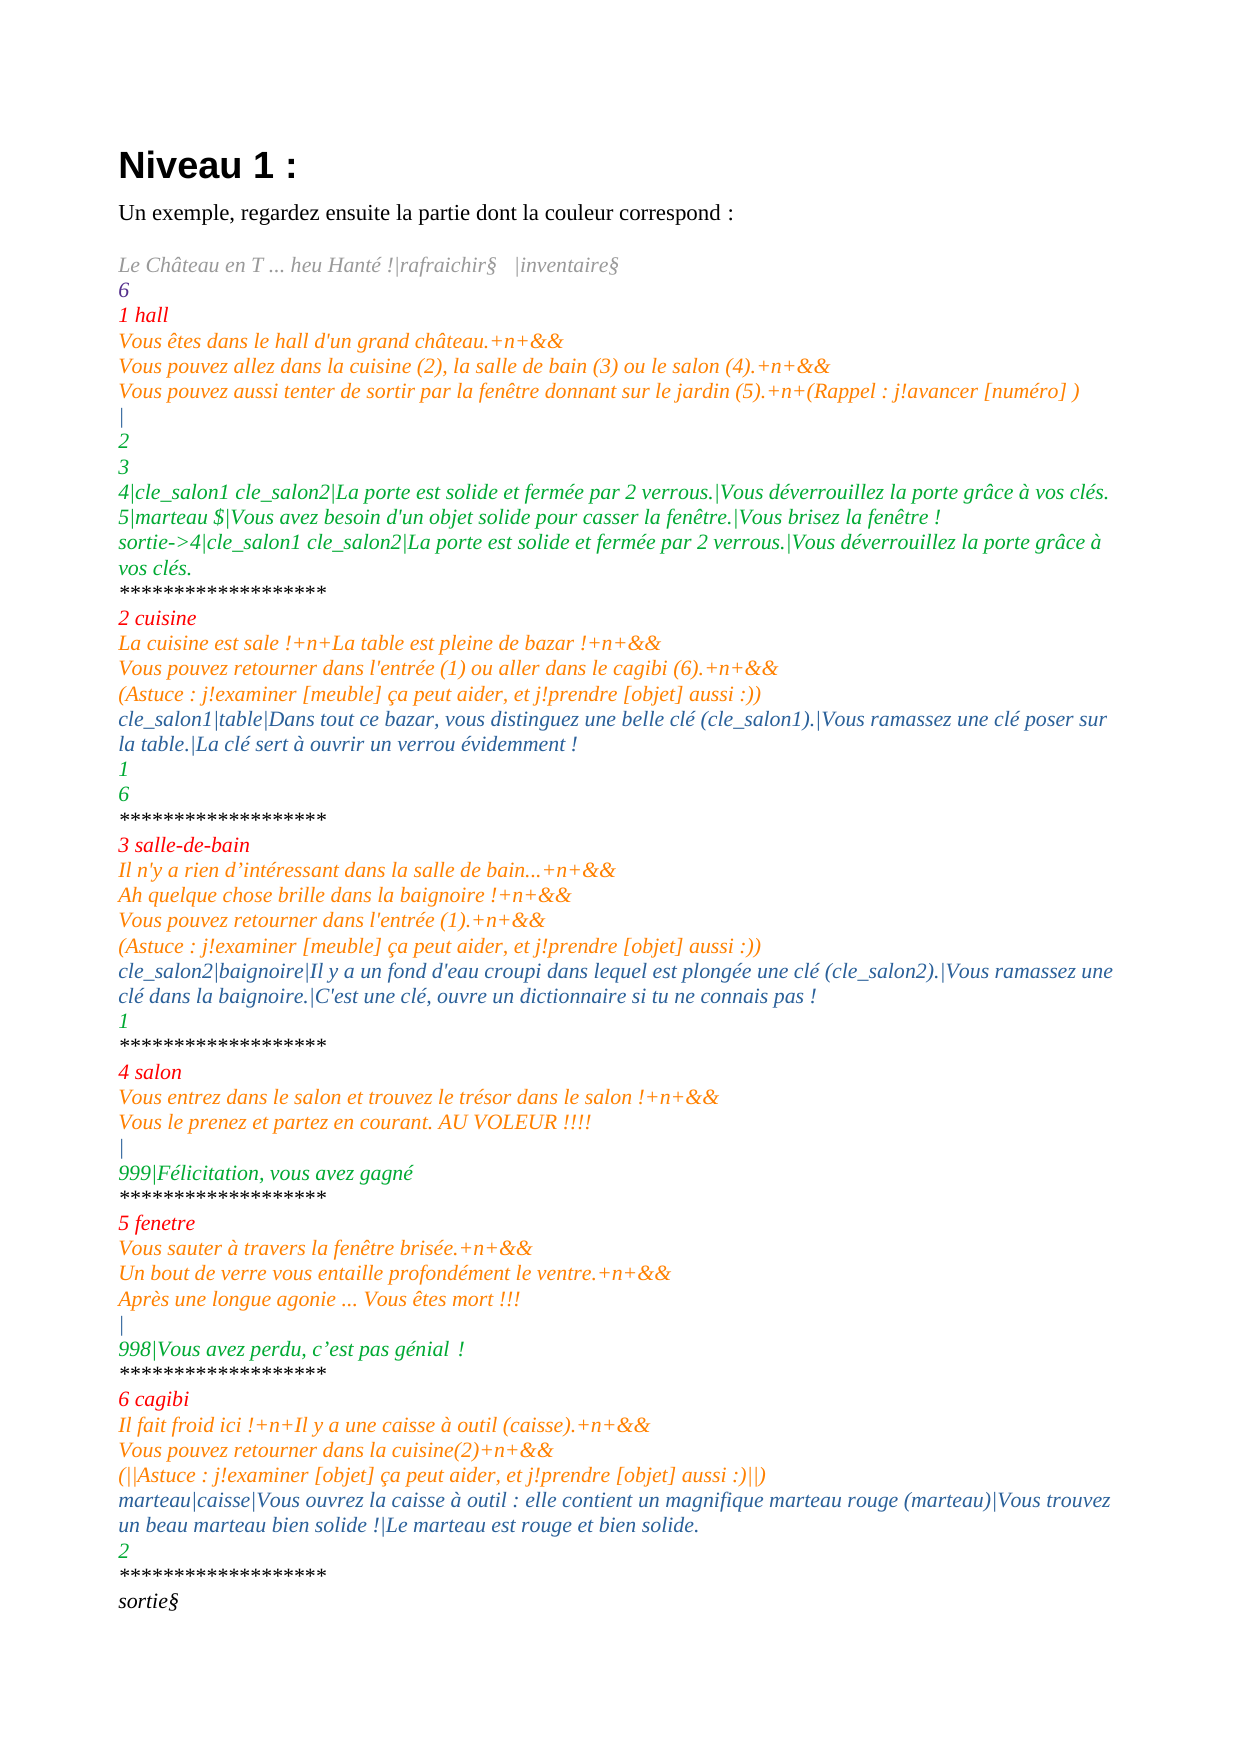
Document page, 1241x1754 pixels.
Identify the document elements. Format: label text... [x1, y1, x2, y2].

text 6 [118, 277, 1122, 302]
text (||Astuce : j!examiner [objet] ça peut aider, et j!prendre [objet] aussi :)||) [118, 1462, 1122, 1487]
text | [118, 403, 1122, 428]
subtitle Niveau 1 : [118, 143, 1122, 187]
text 6 cagibi [118, 1386, 1122, 1412]
text Vous êtes dans le hall d'un grand château.+n+&& [118, 328, 1122, 353]
text 6 [118, 781, 1122, 807]
text 2 [118, 428, 1122, 454]
text 2 [118, 1538, 1122, 1563]
text Ah quelque chose brille dans la baignoire !+n+&& [118, 882, 1122, 907]
text 998|Vous avez perdu, c’est pas génial ! [118, 1336, 1122, 1361]
text 5 fenetre [118, 1210, 1122, 1235]
text Il fait froid ici !+n+Il y a une caisse à outil (caisse).+n+&& [118, 1412, 1122, 1437]
text Vous pouvez allez dans la cuisine (2), la salle de bain (3) ou le salon (4).+n+&& [118, 353, 1122, 378]
text ******************* [118, 1361, 1122, 1386]
text Après une longue agonie ... Vous êtes mort !!! [118, 1286, 1122, 1311]
text Vous sauter à travers la fenêtre brisée.+n+&& [118, 1235, 1122, 1260]
text Vous entrez dans le salon et trouvez le trésor dans le salon !+n+&& [118, 1084, 1122, 1109]
text 4 salon [118, 1059, 1122, 1084]
text marteau|caisse|Vous ouvrez la caisse à outil : elle contient un magnifique marteau rouge (marteau)|Vous trouvez un beau marteau bien solide !|Le marteau est rouge et bien solide. [118, 1487, 1122, 1538]
text 1 [118, 756, 1122, 781]
text (Astuce : j!examiner [meuble] ça peut aider, et j!prendre [objet] aussi :)) [118, 681, 1122, 706]
text Il n'y a rien d’intéressant dans la salle de bain...+n+&& [118, 857, 1122, 882]
text ******************* [118, 1563, 1122, 1588]
text 4|cle_salon1 cle_salon2|La porte est solide et fermée par 2 verrous.|Vous déverrouillez la porte grâce à vos clés. [118, 479, 1122, 504]
text 2 cuisine [118, 605, 1122, 630]
text sortie§🚪 [118, 1588, 1122, 1613]
text ******************* [118, 1033, 1122, 1059]
text Vous pouvez retourner dans l'entrée (1) ou aller dans le cagibi (6).+n+&& [118, 655, 1122, 681]
text 1 hall [118, 302, 1122, 328]
text cle_salon2|baignoire|Il y a un fond d'eau croupi dans lequel est plongée une clé (cle_salon2).|Vous ramassez une clé dans la baignoire.|C'est une clé, ouvre un dictionnaire si tu ne connais pas ! [118, 958, 1122, 1008]
text sortie->4|cle_salon1 cle_salon2|La porte est solide et fermée par 2 verrous.|Vous déverrouillez la porte grâce à vos clés. [118, 529, 1122, 580]
text La cuisine est sale !+n+La table est pleine de bazar !+n+&& [118, 630, 1122, 655]
text 999|Félicitation, vous avez gagné [118, 1159, 1122, 1185]
text ******************* [118, 807, 1122, 832]
text Vous pouvez retourner dans l'entrée (1).+n+&& [118, 907, 1122, 933]
text 3 salle-de-bain [118, 832, 1122, 857]
text Le Château en T ... heu Hanté !|rafraichir§🔄|inventaire§🎒 [118, 252, 1122, 277]
text Un exemple, regardez ensuite la partie dont la couleur correspond : [118, 199, 1122, 226]
text cle_salon1|table|Dans tout ce bazar, vous distinguez une belle clé (cle_salon1).|Vous ramassez une clé poser sur la table.|La clé sert à ouvrir un verrou évidemment ! [118, 706, 1122, 756]
text Vous pouvez retourner dans la cuisine(2)+n+&& [118, 1437, 1122, 1462]
text 3 [118, 454, 1122, 479]
text | [118, 1311, 1122, 1336]
text ******************* [118, 580, 1122, 605]
text Vous le prenez et partez en courant. AU VOLEUR !!!! [118, 1109, 1122, 1134]
text 5|marteau $|Vous avez besoin d'un objet solide pour casser la fenêtre.|Vous brisez la fenêtre ! [118, 504, 1122, 529]
text | [118, 1134, 1122, 1159]
text 1 [118, 1008, 1122, 1033]
text ******************* [118, 1185, 1122, 1210]
text Un bout de verre vous entaille profondément le ventre.+n+&& [118, 1260, 1122, 1286]
text Vous pouvez aussi tenter de sortir par la fenêtre donnant sur le jardin (5).+n+(Rappel : j!avancer [numéro] ) [118, 378, 1122, 403]
text (Astuce : j!examiner [meuble] ça peut aider, et j!prendre [objet] aussi :)) [118, 933, 1122, 958]
